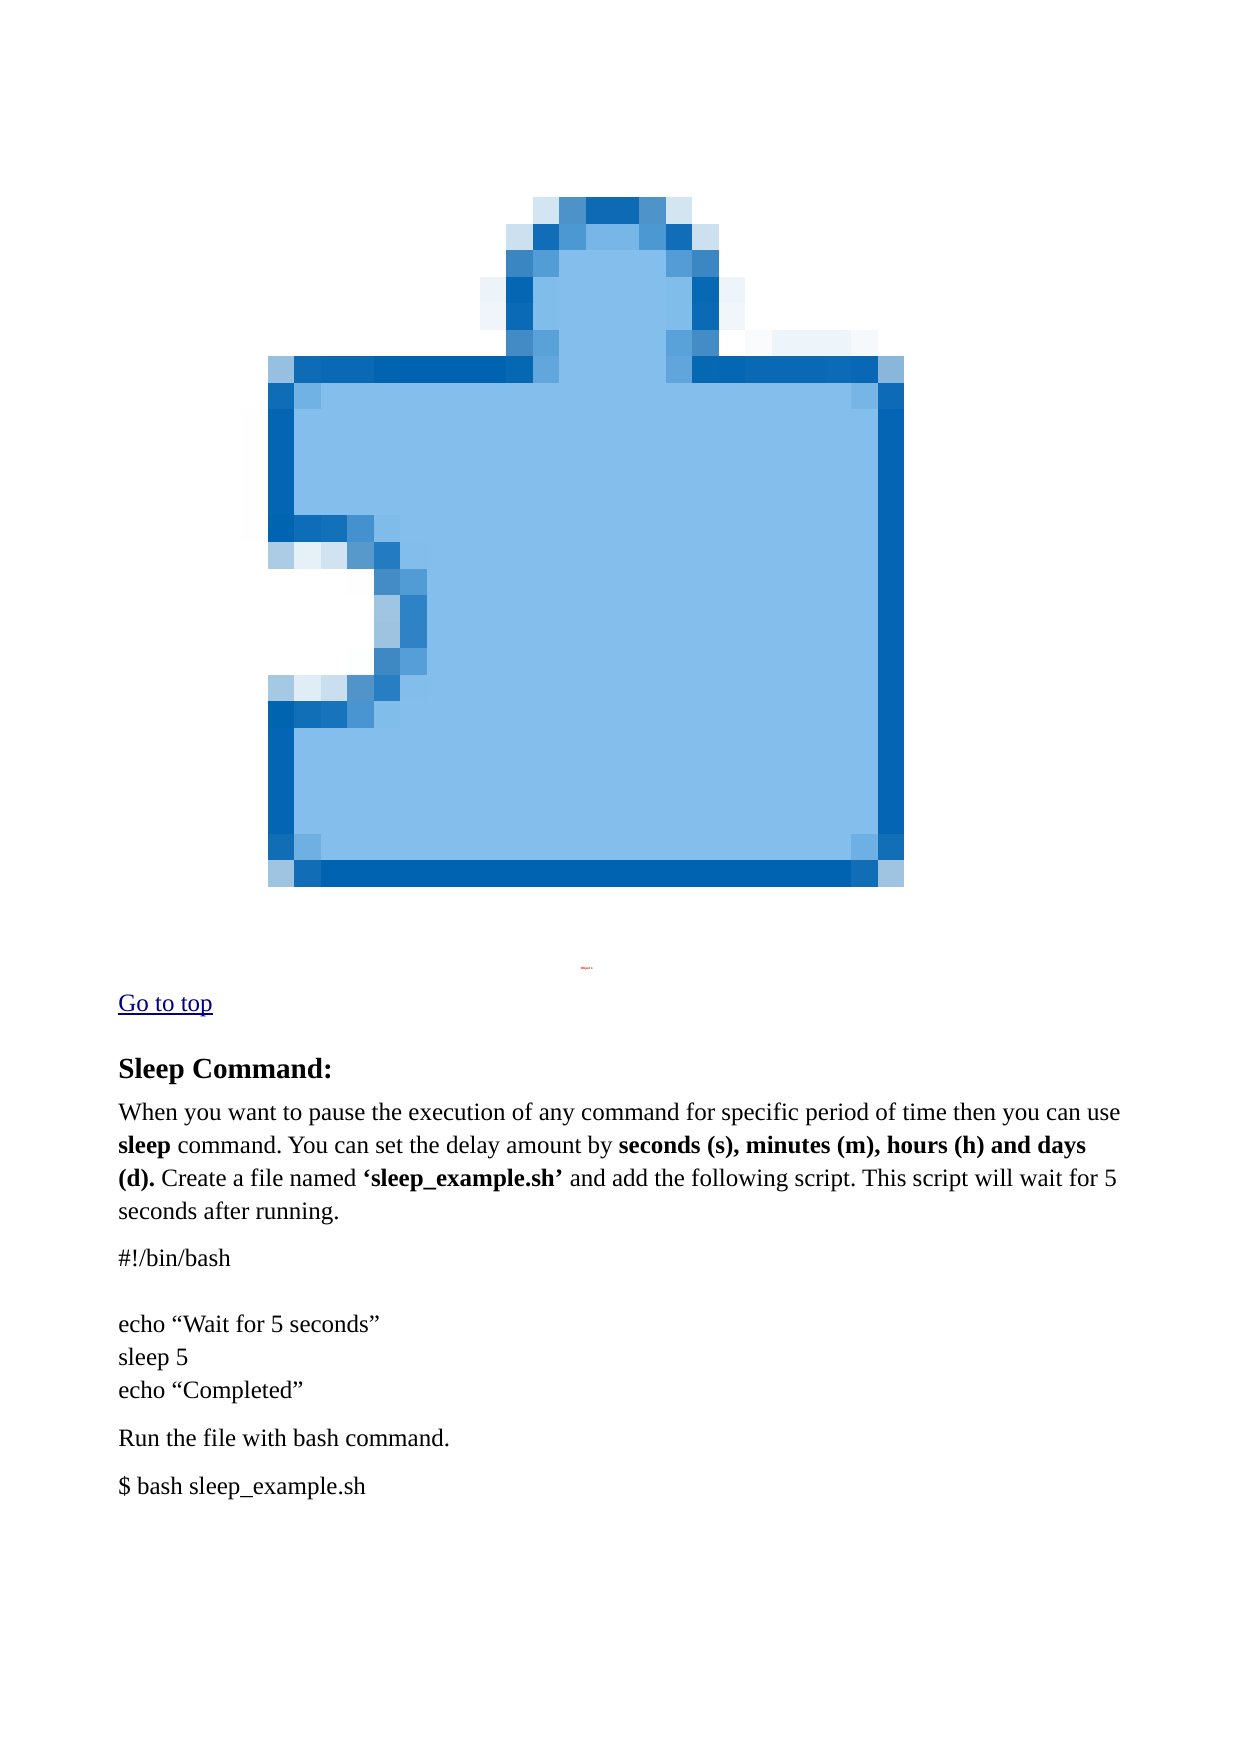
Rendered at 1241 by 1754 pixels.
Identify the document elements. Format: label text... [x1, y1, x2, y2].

text #!/bin/bash echo “Wait for 5 seconds” sleep 5 echo “Completed” [118, 1243, 1122, 1404]
text Run the file with bash command. [118, 1423, 1122, 1452]
text When you want to pause the execution of any command for specific period of time then you can use sleep command. You can set the delay amount by seconds (s), minutes (m), hours (h) and days (d). Create a file named ‘sleep_example.sh’ and add the following script. This script will wait for 5 seconds after running. [118, 1097, 1122, 1224]
text $ bash sleep_example.sh [118, 1471, 1122, 1499]
subtitle Sleep Command: [118, 1051, 1122, 1084]
text Go to top [118, 988, 1122, 1017]
